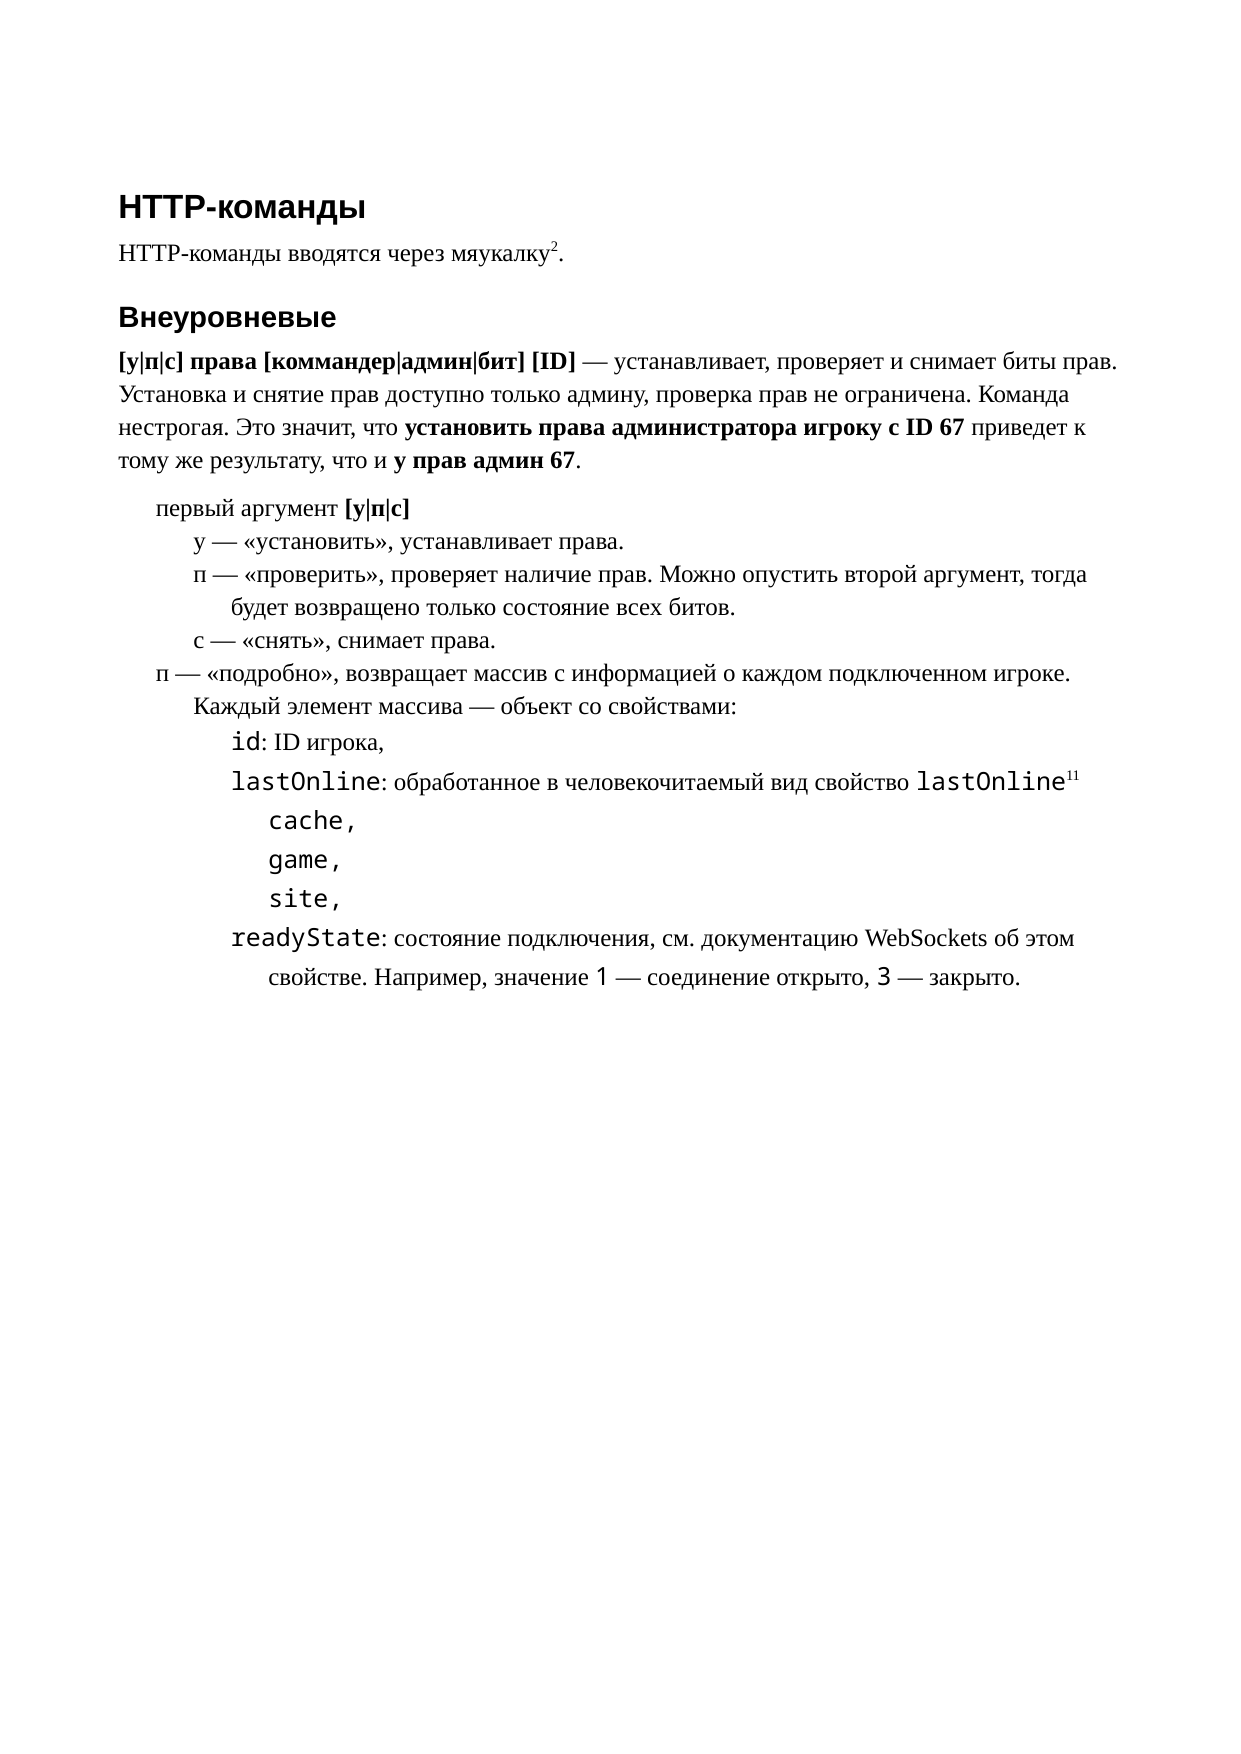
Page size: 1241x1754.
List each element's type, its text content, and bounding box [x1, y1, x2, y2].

list п — «проверить», проверяет наличие прав. Можно опустить второй аргумент, тогда будет возвращено только состояние всех битов. [193, 559, 1122, 621]
list site, [268, 881, 1122, 915]
text [у|п|с] права [коммандер|админ|бит] [ID] — устанавливает, проверяет и снимает биты прав. Установка и снятие прав доступно только админу, проверка прав не ограничена. Команда нестрогая. Это значит, что установить права администратора игроку с ID 67 приведет к тому же результату, что и у прав админ 67. [118, 346, 1122, 474]
list game, [268, 841, 1122, 876]
subtitle HTTP-команды [118, 187, 1122, 225]
list readyState: состояние подключения, см. документацию WebSockets об этом свойстве. Например, значение 1 — соединение открыто, 3 — закрыто. [231, 920, 1122, 993]
list с — «снять», снимает права. [193, 625, 1122, 654]
subtitle Внеуровневые [118, 300, 1122, 334]
list lastOnline: обработанное в человекочитаемый вид свойство lastOnline11 [231, 763, 1122, 797]
list cache, [268, 802, 1122, 836]
text HTTP-команды вводятся через мяукалку2. [118, 238, 1122, 266]
list п — «подробно», возвращает массив с информацией о каждом подключенном игроке. Каждый элемент массива — объект со свойствами: [156, 658, 1122, 720]
list первый аргумент [у|п|с] [156, 493, 1122, 522]
list id: ID игрока, [231, 724, 1122, 758]
list у — «установить», устанавливает права. [193, 526, 1122, 554]
